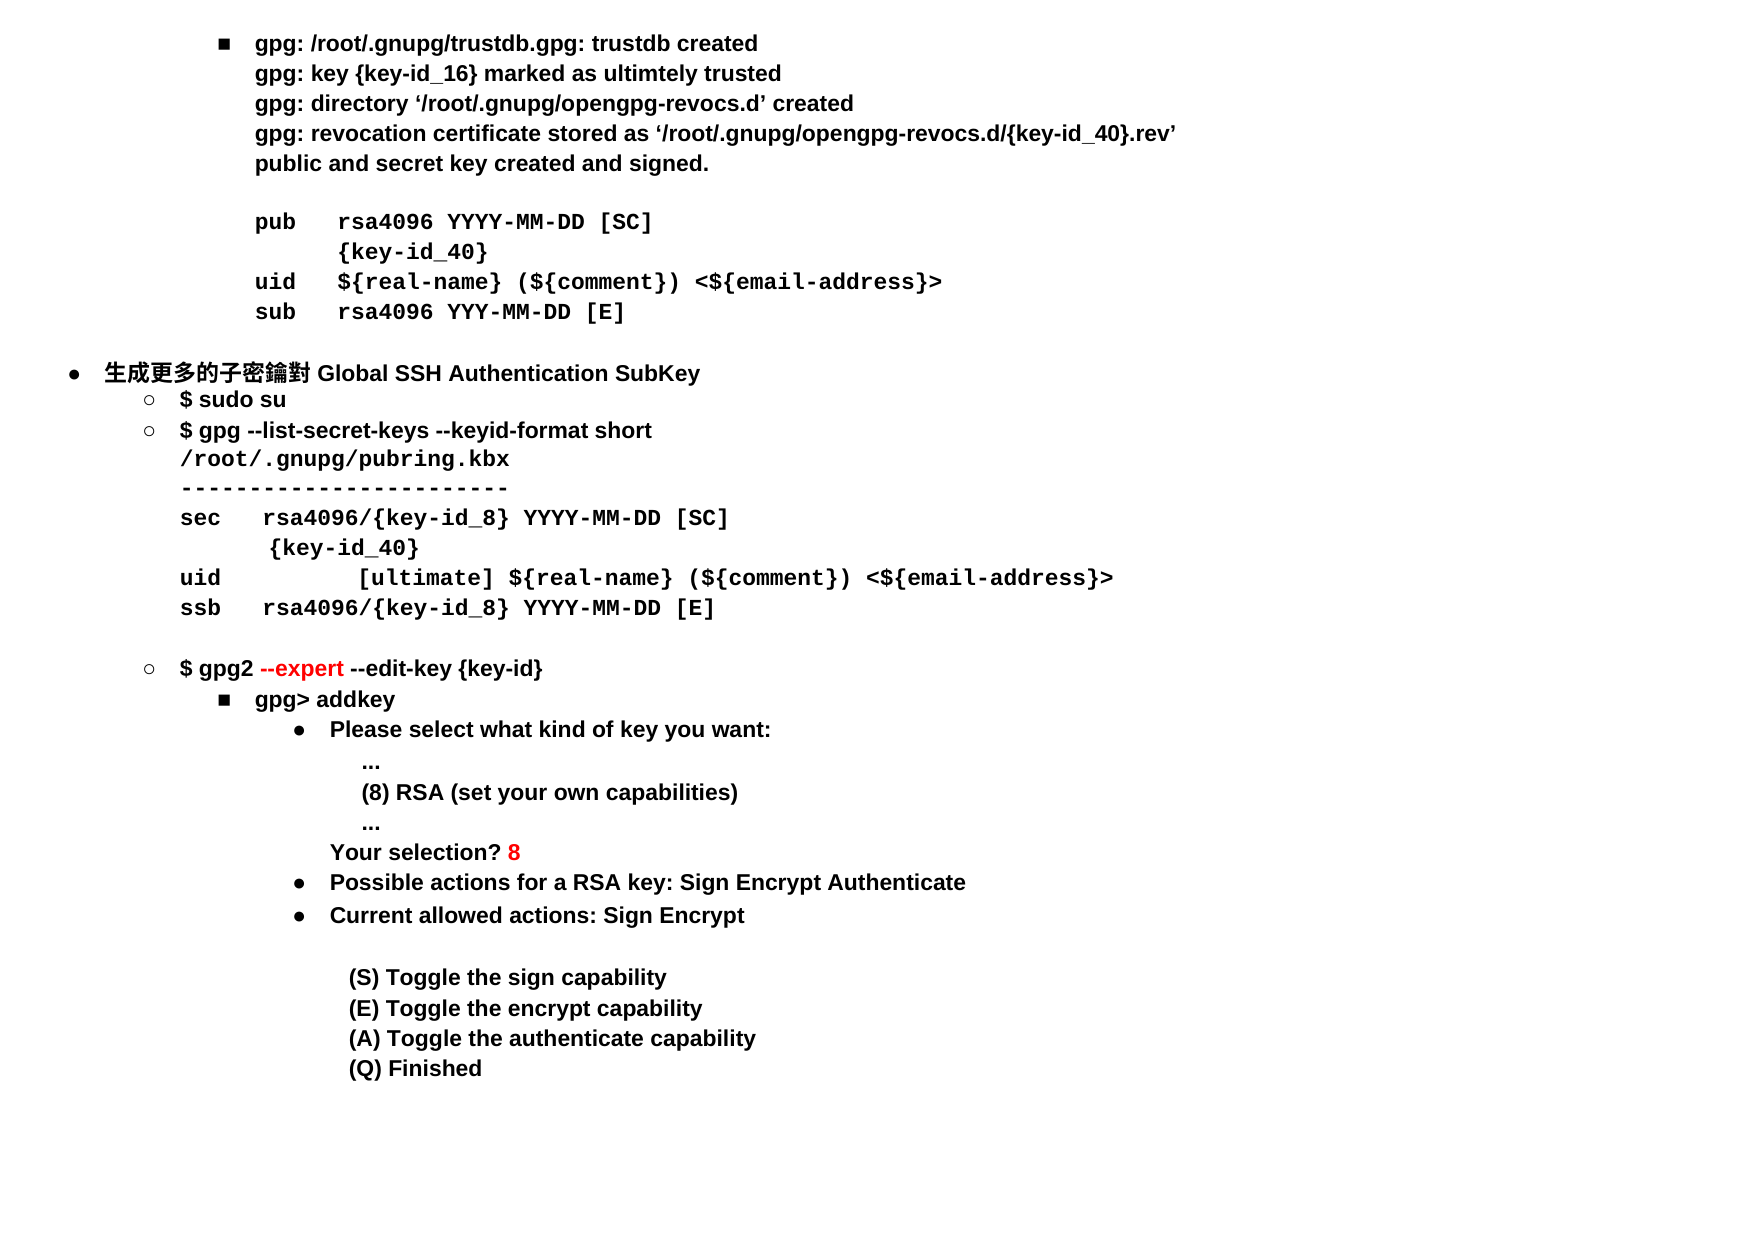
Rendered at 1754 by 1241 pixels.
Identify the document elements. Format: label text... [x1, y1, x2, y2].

text /root/.gnupg/pubring.kbx [179, 447, 1724, 473]
text (E) Toggle the encrypt capability [329, 994, 1724, 1021]
text gpg: key {key-id_16} marked as ultimtely trusted [254, 60, 1724, 86]
text gpg: revocation certificate stored as ‘/root/.gnupg/opengpg-revocs.d/{key-id_40}.rev’ [254, 120, 1724, 146]
list $ sudo su [142, 386, 1724, 413]
text uid ${real-name} (${comment}) <${email-address}> [254, 270, 1724, 296]
list $ gpg --list-secret-keys --keyid-format short [142, 417, 1724, 443]
text ------------------------ [179, 477, 1724, 503]
text (A) Toggle the authenticate capability [329, 1025, 1724, 1051]
text sec rsa4096/{key-id_8} YYYY-MM-DD [SC] [179, 506, 1724, 532]
list gpg: /root/.gnupg/trustdb.gpg: trustdb created [217, 29, 1724, 56]
text sub rsa4096 YYY-MM-DD [E] [254, 300, 1724, 326]
text gpg: directory ‘/root/.gnupg/opengpg-revocs.d’ created [254, 90, 1724, 116]
text (S) Toggle the sign capability [329, 964, 1724, 991]
text {key-id_40} [179, 536, 1724, 562]
text public and secret key created and signed. [254, 150, 1724, 177]
list Possible actions for a RSA key: Sign Encrypt Authenticate [292, 869, 1724, 897]
text {key-id_40} [254, 241, 1724, 266]
text ... [329, 748, 1724, 775]
text (Q) Finished [329, 1055, 1724, 1081]
text uid [ultimate] ${real-name} (${comment}) <${email-address}> [179, 566, 1724, 592]
list gpg> addkey [217, 686, 1724, 712]
list Current allowed actions: Sign Encrypt [292, 902, 1724, 930]
list Please select what kind of key you want: [292, 716, 1724, 744]
list 生成更多的子密鑰對 Global SSH Authentication SubKey [67, 360, 1724, 386]
text pub rsa4096 YYYY-MM-DD [SC] [254, 211, 1724, 237]
text ... [329, 809, 1724, 835]
list $ gpg2 --expert --edit-key {key-id} [142, 655, 1724, 682]
text (8) RSA (set your own capabilities) [329, 778, 1724, 805]
text Your selection? 8 [329, 839, 1724, 865]
text ssb rsa4096/{key-id_8} YYYY-MM-DD [E] [179, 596, 1724, 622]
